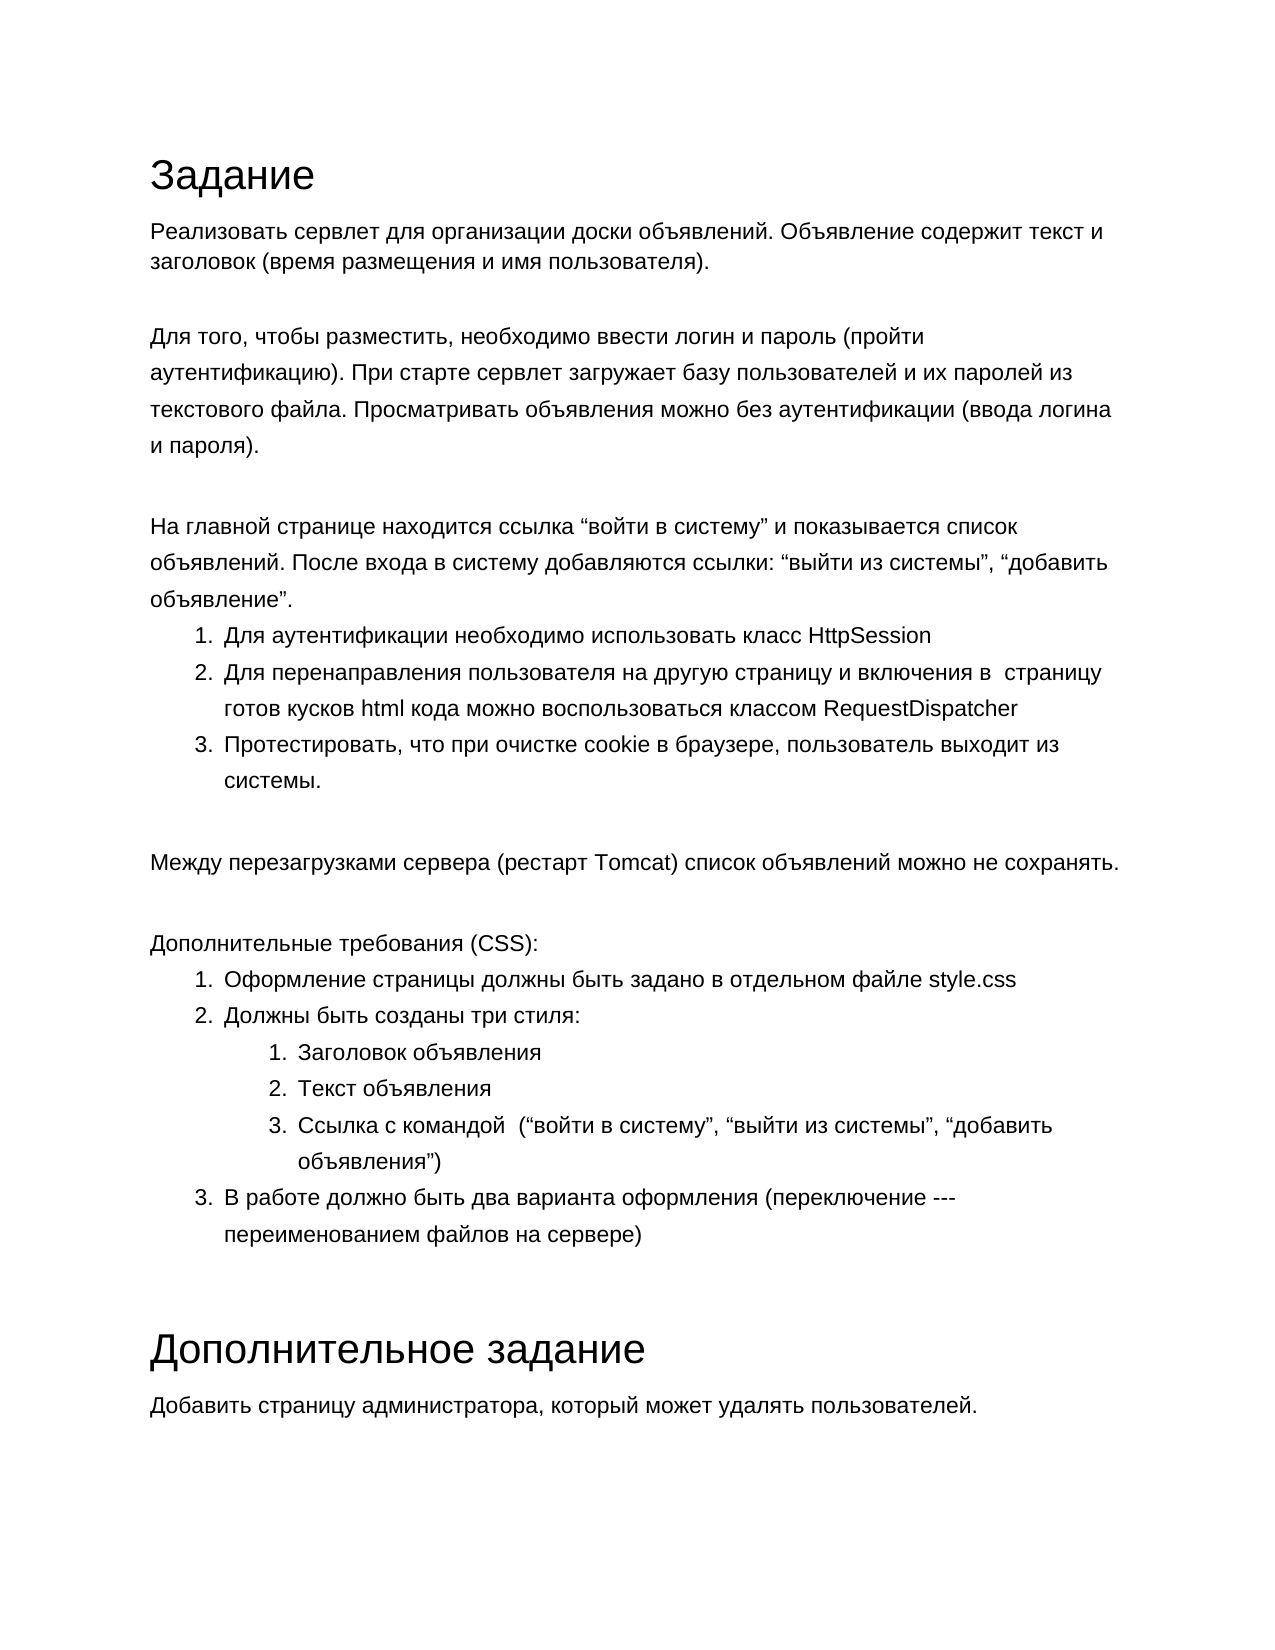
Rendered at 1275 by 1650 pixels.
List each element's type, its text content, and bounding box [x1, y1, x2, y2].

subtitle Задание [150, 150, 1125, 198]
list Протестировать, что при очистке cookie в браузере, пользователь выходит из системы. [194, 731, 1125, 794]
text Для того, чтобы разместить, необходимо ввести логин и пароль (пройти аутентификацию). При старте сервлет загружает базу пользователей и их паролей из текстового файла. Просматривать объявления можно без аутентификации (ввода логина и пароля). [150, 323, 1125, 458]
list Заголовок объявления [268, 1039, 1125, 1065]
text Реализовать сервлет для организации доски объявлений. Объявление содержит текст и заголовок (время размещения и имя пользователя). [150, 218, 1125, 274]
text Между перезагрузками сервера (рестарт Tomcat) список объявлений можно не сохранять. [150, 849, 1125, 875]
list Должны быть созданы три стиля: [194, 1002, 1125, 1029]
text На главной странице находится ссылка “войти в систему” и показывается список объявлений. После входа в систему добавляются ссылки: “выйти из системы”, “добавить объявление”. [150, 513, 1125, 612]
subtitle Дополнительное задание [150, 1325, 1125, 1373]
list Для перенаправления пользователя на другую страницу и включения в страницу готов кусков html кода можно воспользоваться классом RequestDispatcher [194, 658, 1125, 721]
list Оформление страницы должны быть задано в отдельном файле style.css [194, 966, 1125, 992]
text Добавить страницу администратора, который может удалять пользователей. [150, 1392, 1125, 1419]
list В работе должно быть два варианта оформления (переключение --- переименованием файлов на сервере) [194, 1184, 1125, 1247]
text Дополнительные требования (CSS): [150, 930, 1125, 956]
list Текст объявления [268, 1075, 1125, 1102]
list Ссылка с командой (“войти в систему”, “выйти из системы”, “добавить объявления”) [268, 1112, 1125, 1174]
list Для аутентификации необходимо использовать класс HttpSession [194, 622, 1125, 648]
